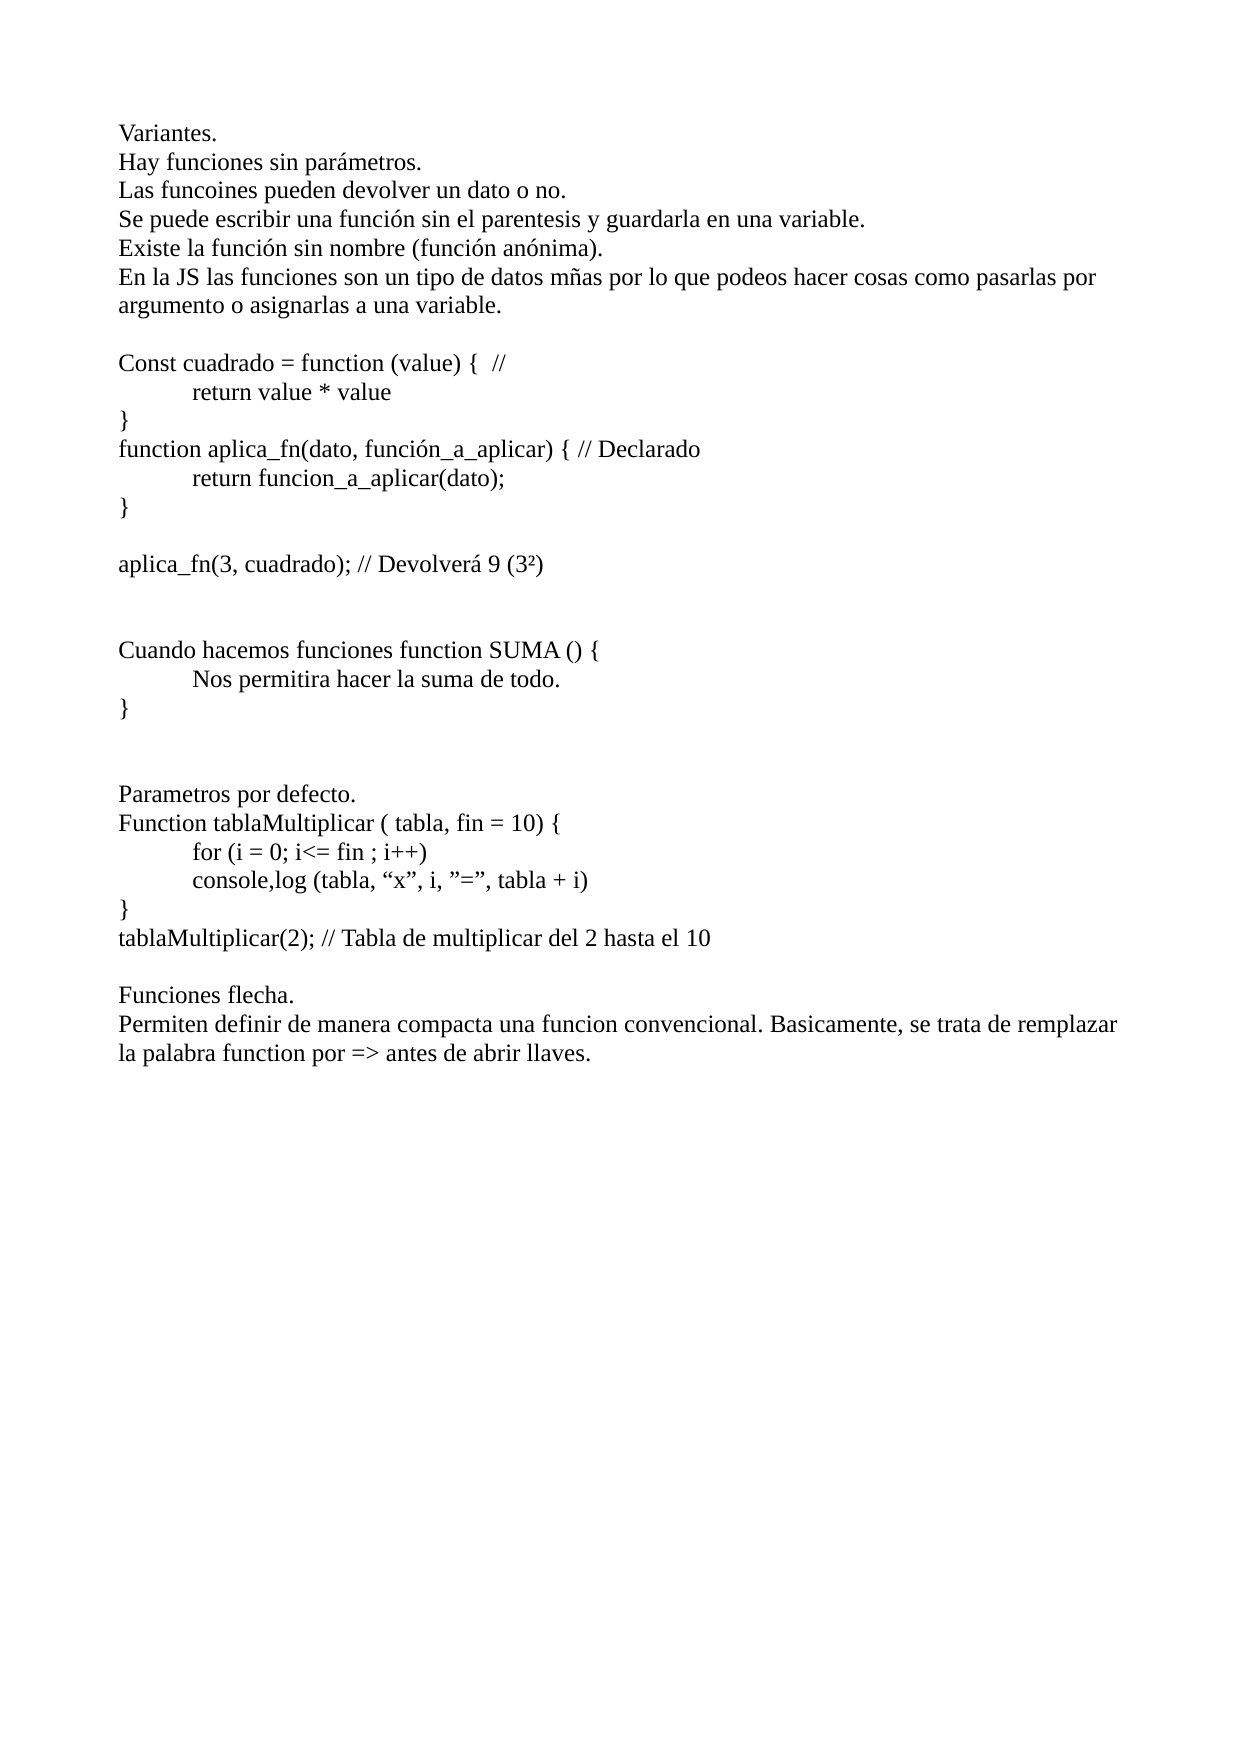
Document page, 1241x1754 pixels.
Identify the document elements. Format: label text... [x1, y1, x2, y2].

text return funcion_a_aplicar(dato); [118, 463, 1122, 492]
text function aplica_fn(dato, función_a_aplicar) { // Declarado [118, 434, 1122, 463]
text Permiten definir de manera compacta una funcion convencional. Basicamente, se trata de remplazar la palabra function por => antes de abrir llaves. [118, 1009, 1122, 1067]
text Function tablaMultiplicar ( tabla, fin = 10) { [118, 808, 1122, 837]
text Las funcoines pueden devolver un dato o no. [118, 176, 1122, 204]
text for (i = 0; i<= fin ; i++) [118, 837, 1122, 866]
text } [118, 693, 1122, 722]
text Nos permitira hacer la suma de todo. [118, 664, 1122, 693]
text } [118, 406, 1122, 434]
text } [118, 894, 1122, 923]
text aplica_fn(3, cuadrado); // Devolverá 9 (3²) [118, 549, 1122, 578]
text console,log (tabla, “x”, i, ”=”, tabla + i) [118, 866, 1122, 894]
text Existe la función sin nombre (función anónima). [118, 233, 1122, 262]
text return value * value [118, 377, 1122, 406]
text En la JS las funciones son un tipo de datos mñas por lo que podeos hacer cosas como pasarlas por argumento o asignarlas a una variable. [118, 262, 1122, 319]
text Se puede escribir una función sin el parentesis y guardarla en una variable. [118, 204, 1122, 233]
text Funciones flecha. [118, 981, 1122, 1009]
text Const cuadrado = function (value) { // [118, 348, 1122, 377]
text Variantes. [118, 118, 1122, 147]
text } [118, 492, 1122, 521]
text Parametros por defecto. [118, 779, 1122, 808]
text Hay funciones sin parámetros. [118, 147, 1122, 176]
text tablaMultiplicar(2); // Tabla de multiplicar del 2 hasta el 10 [118, 923, 1122, 952]
text Cuando hacemos funciones function SUMA () { [118, 636, 1122, 664]
